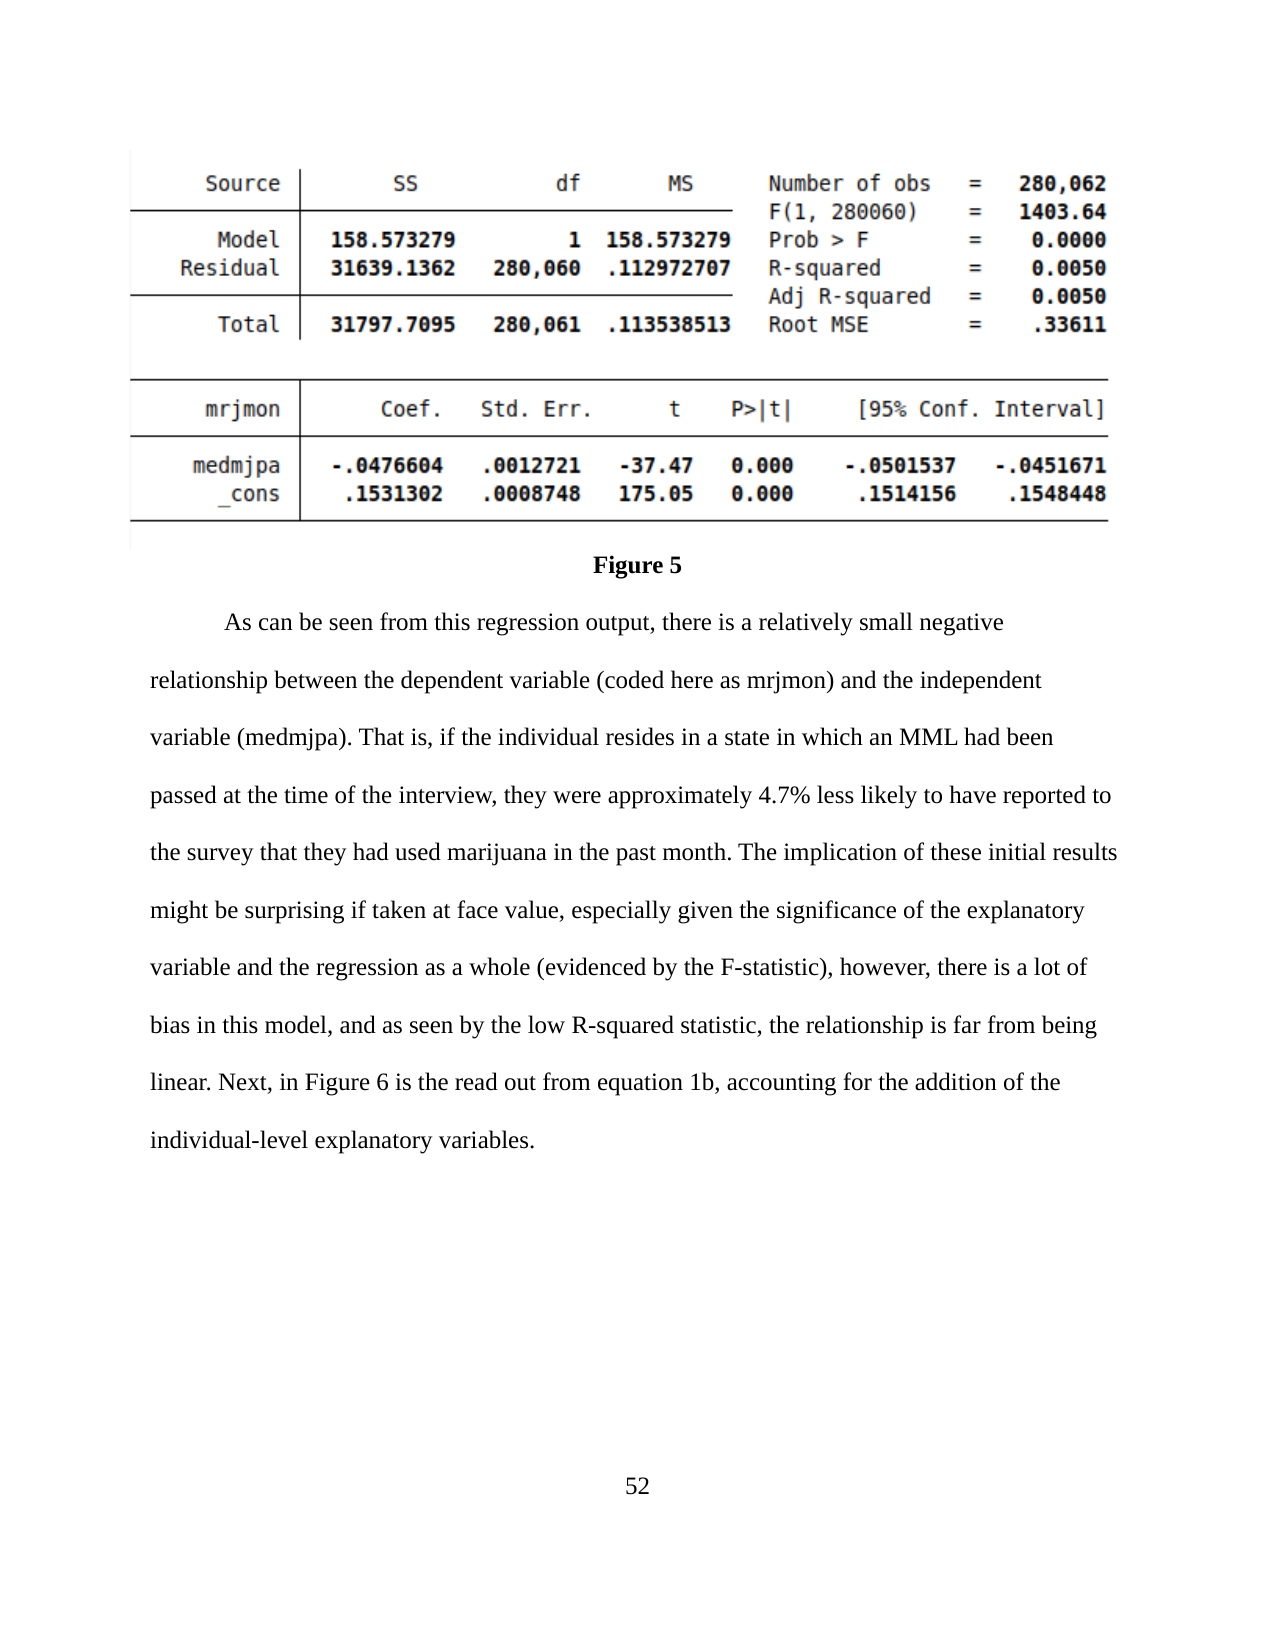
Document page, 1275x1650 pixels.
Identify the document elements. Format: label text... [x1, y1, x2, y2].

picture [129, 150, 1146, 550]
text As can be seen from this regression output, there is a relatively small negative relationship between the dependent variable (coded here as mrjmon) and the independent variable (medmjpa). That is, if the individual resides in a state in which an MML had been passed at the time of the interview, they were approximately 4.7% less likely to have reported to the survey that they had used marijuana in the past month. The implication of these initial results might be surprising if taken at face value, especially given the significance of the explanatory variable and the regression as a whole (evidenced by the F-statistic), however, there is a lot of bias in this model, and as seen by the low R-squared statistic, the relationship is far from being linear. Next, in Figure 6 is the read out from equation 1b, accounting for the addition of the individual-level explanatory variables. [150, 607, 1125, 1154]
text Figure 5 [150, 550, 1125, 579]
